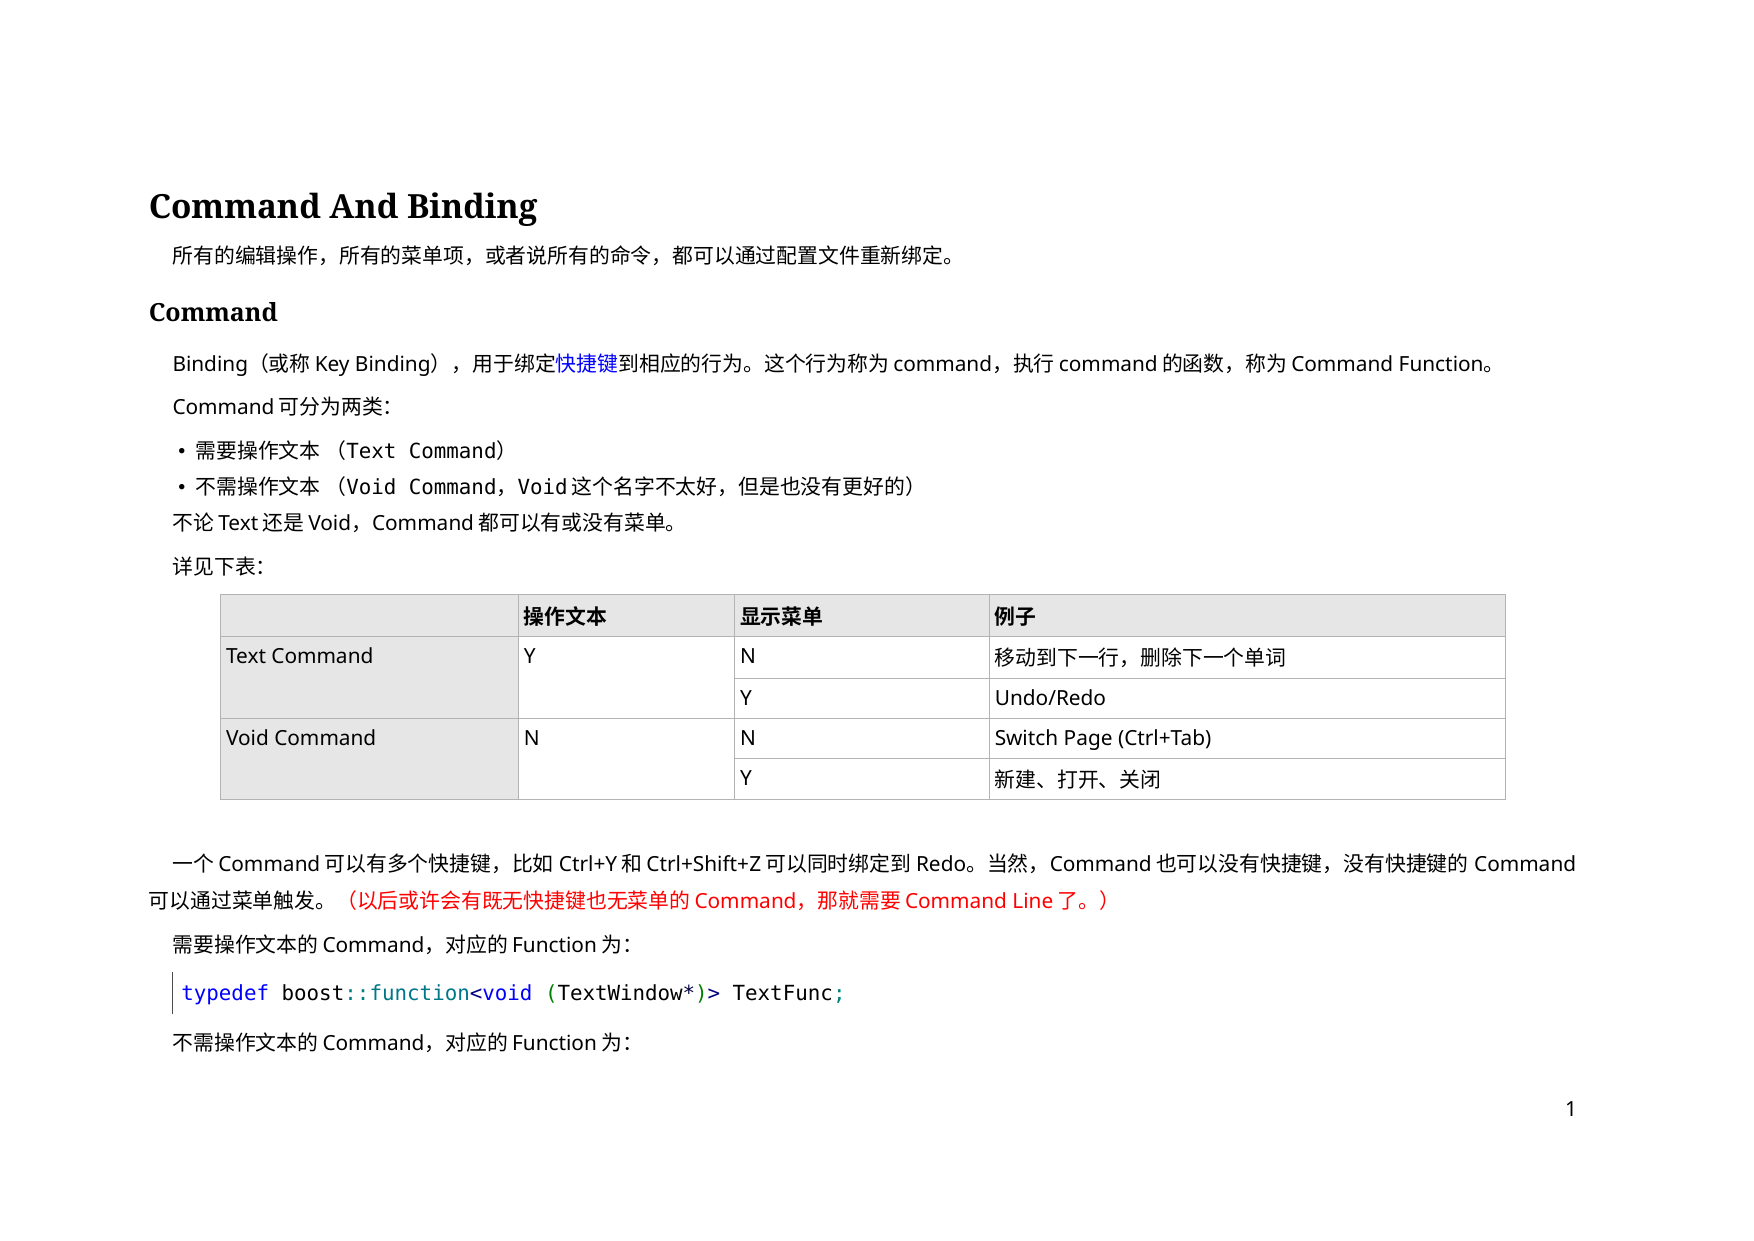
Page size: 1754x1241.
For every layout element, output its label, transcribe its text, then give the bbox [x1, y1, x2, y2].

table_header [221, 595, 518, 636]
table_cell Y [519, 637, 734, 718]
table_cell Y [735, 679, 989, 718]
text 详见下表： [148, 550, 1577, 581]
text 需要操作文本的Command，对应的Function为： [148, 928, 1577, 959]
text Binding（或称Key Binding），用于绑定快捷键到相应的行为。这个行为称为command，执行command的函数，称为Command Function。 [148, 347, 1577, 377]
table_header 例子 [990, 595, 1505, 636]
text 所有的编辑操作，所有的菜单项，或者说所有的命令，都可以通过配置文件重新绑定。 [148, 240, 1577, 270]
table_header 显示菜单 [735, 595, 989, 636]
table_cell Y [735, 759, 989, 799]
list 不需操作文本 （Void Command，Void这个名字不太好，但是也没有更好的） [178, 471, 1577, 501]
text 不需操作文本的Command，对应的Function为： [148, 1026, 1577, 1056]
text Command可分为两类： [148, 391, 1577, 421]
table_cell Undo/Redo [990, 679, 1505, 718]
table_header 操作文本 [519, 595, 734, 636]
table_cell N [735, 637, 989, 678]
text 一个Command可以有多个快捷键，比如Ctrl+Y和Ctrl+Shift+Z可以同时绑定到Redo。当然，Command也可以没有快捷键，没有快捷键的Command可以通过菜单触发。（以后或许会有既无快捷键也无菜单的Command，那就需要Command Line了。） [148, 847, 1577, 915]
table_cell 新建、打开、关闭 [990, 759, 1505, 799]
text typedef boost::function<void (TextWindow*)> TextFunc; [173, 972, 1577, 1014]
title Command and binding [148, 182, 1577, 228]
text 不论Text还是Void，Command都可以有或没有菜单。 [148, 507, 1577, 537]
table_cell N [519, 719, 734, 799]
table_cell Text Command [221, 637, 518, 718]
list 需要操作文本 （Text Command） [178, 434, 1577, 464]
table_cell Switch Page (Ctrl+Tab) [990, 719, 1505, 758]
table_cell N [735, 719, 989, 758]
table_cell 移动到下一行，删除下一个单词 [990, 637, 1505, 678]
table_cell Void Command [221, 719, 518, 799]
title Command [148, 295, 1577, 329]
